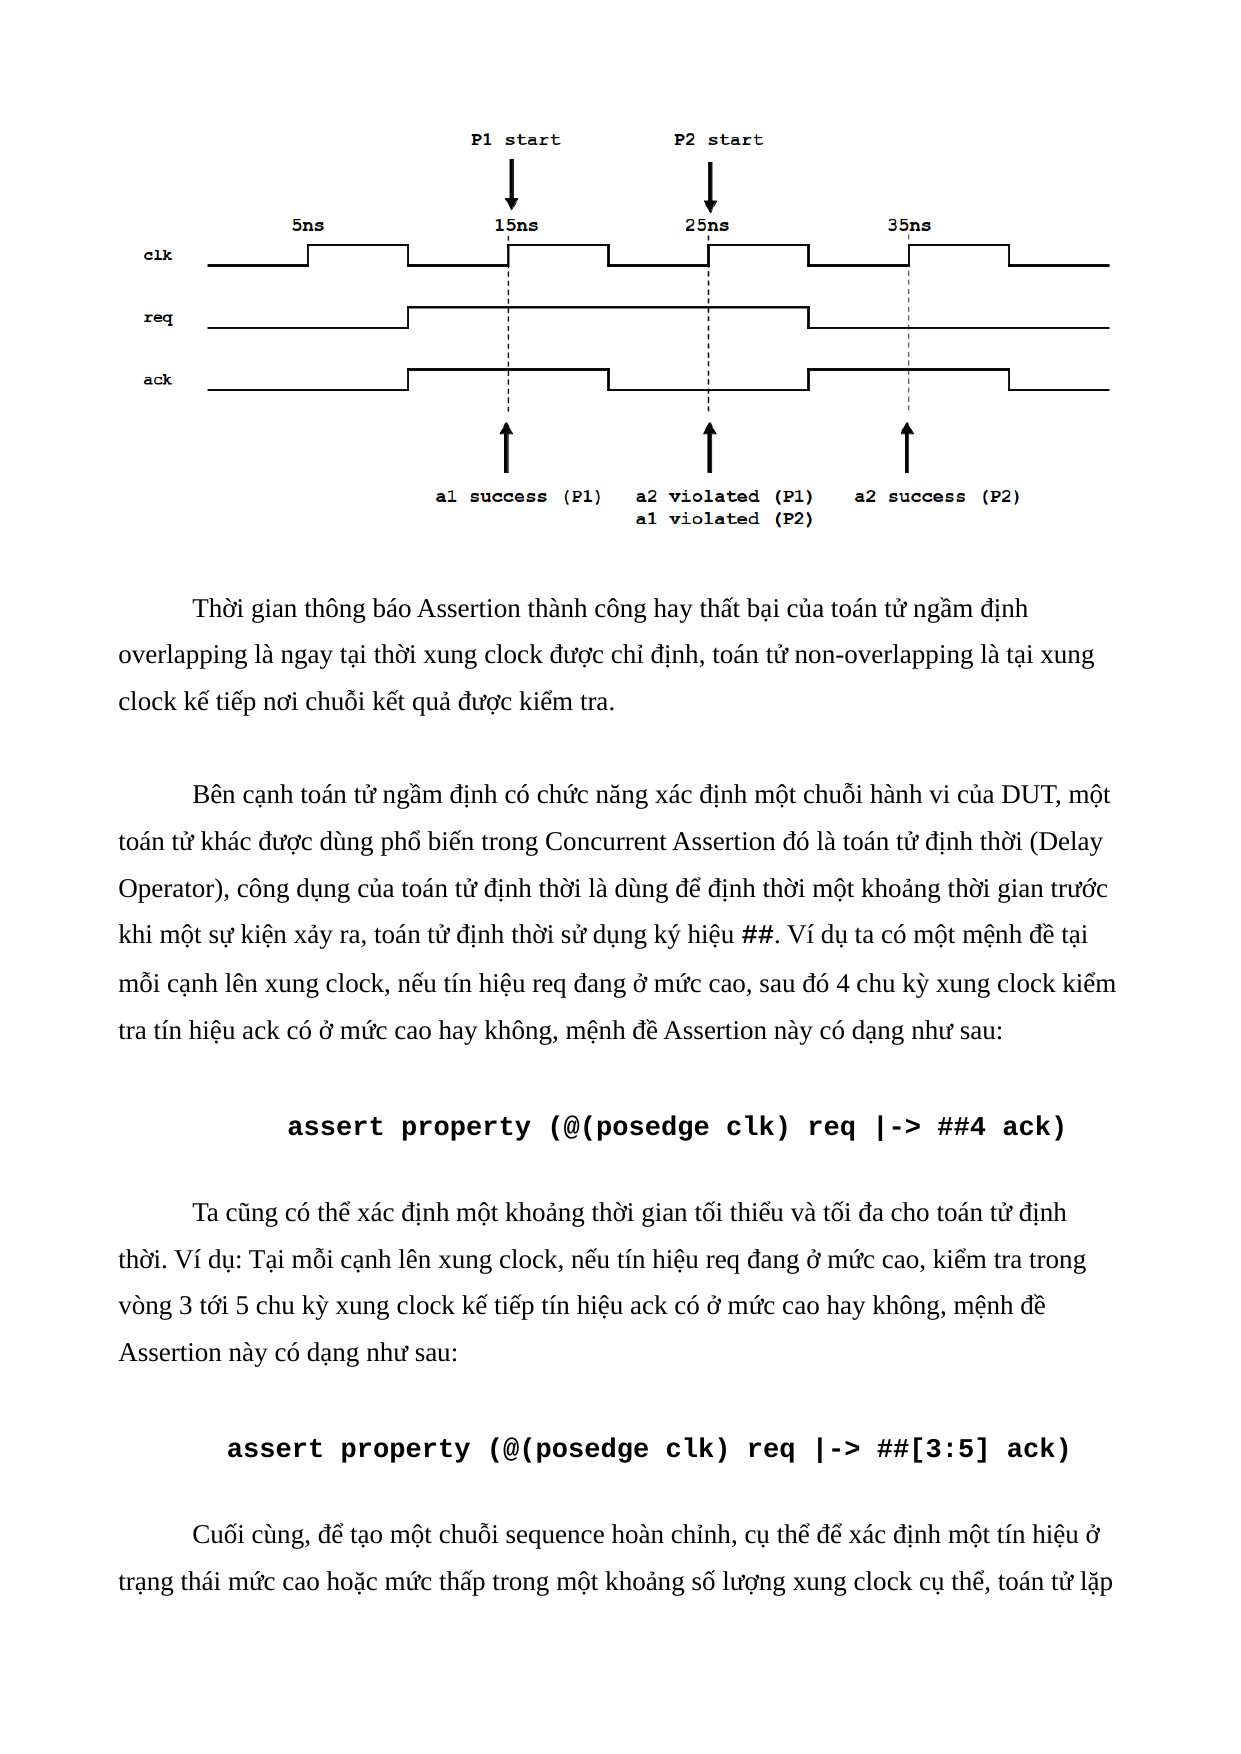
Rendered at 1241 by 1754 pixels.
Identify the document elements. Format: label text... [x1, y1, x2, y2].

text Ta cũng có thể xác định một khoảng thời gian tối thiểu và tối đa cho toán tử định thời. Ví dụ: Tại mỗi cạnh lên xung clock, nếu tín hiệu req đang ở mức cao, kiểm tra trong vòng 3 tới 5 chu kỳ xung clock kế tiếp tín hiệu ack có ở mức cao hay không, mệnh đề Assertion này có dạng như sau: [118, 1196, 1122, 1367]
text Cuối cùng, để tạo một chuỗi sequence hoàn chỉnh, cụ thể để xác định một tín hiệu ở trạng thái mức cao hoặc mức thấp trong một khoảng số lượng xung clock cụ thể, toán tử lặp [118, 1518, 1122, 1596]
text Bên cạnh toán tử ngầm định có chức năng xác định một chuỗi hành vi của DUT, một toán tử khác được dùng phổ biến trong Concurrent Assertion đó là toán tử định thời (Delay Operator), công dụng của toán tử định thời là dùng để định thời một khoảng thời gian trước khi một sự kiện xảy ra, toán tử định thời sử dụng ký hiệu ##. Ví dụ ta có một mệnh đề tại mỗi cạnh lên xung clock, nếu tín hiệu req đang ở mức cao, sau đó 4 chu kỳ xung clock kiểm tra tín hiệu ack có ở mức cao hay không, mệnh đề Assertion này có dạng như sau: [118, 778, 1122, 1045]
table_header assert property (@(posedge clk) req |-> ##4 ack) [281, 1107, 1123, 1149]
picture [118, 118, 1123, 530]
table_header assert property (@(posedge clk) req |-> ##[3:5] ack) [221, 1430, 1123, 1472]
text Thời gian thông báo Assertion thành công hay thất bại của toán tử ngầm định overlapping là ngay tại thời xung clock được chỉ định, toán tử non-overlapping là tại xung clock kế tiếp nơi chuỗi kết quả được kiểm tra. [118, 592, 1122, 716]
